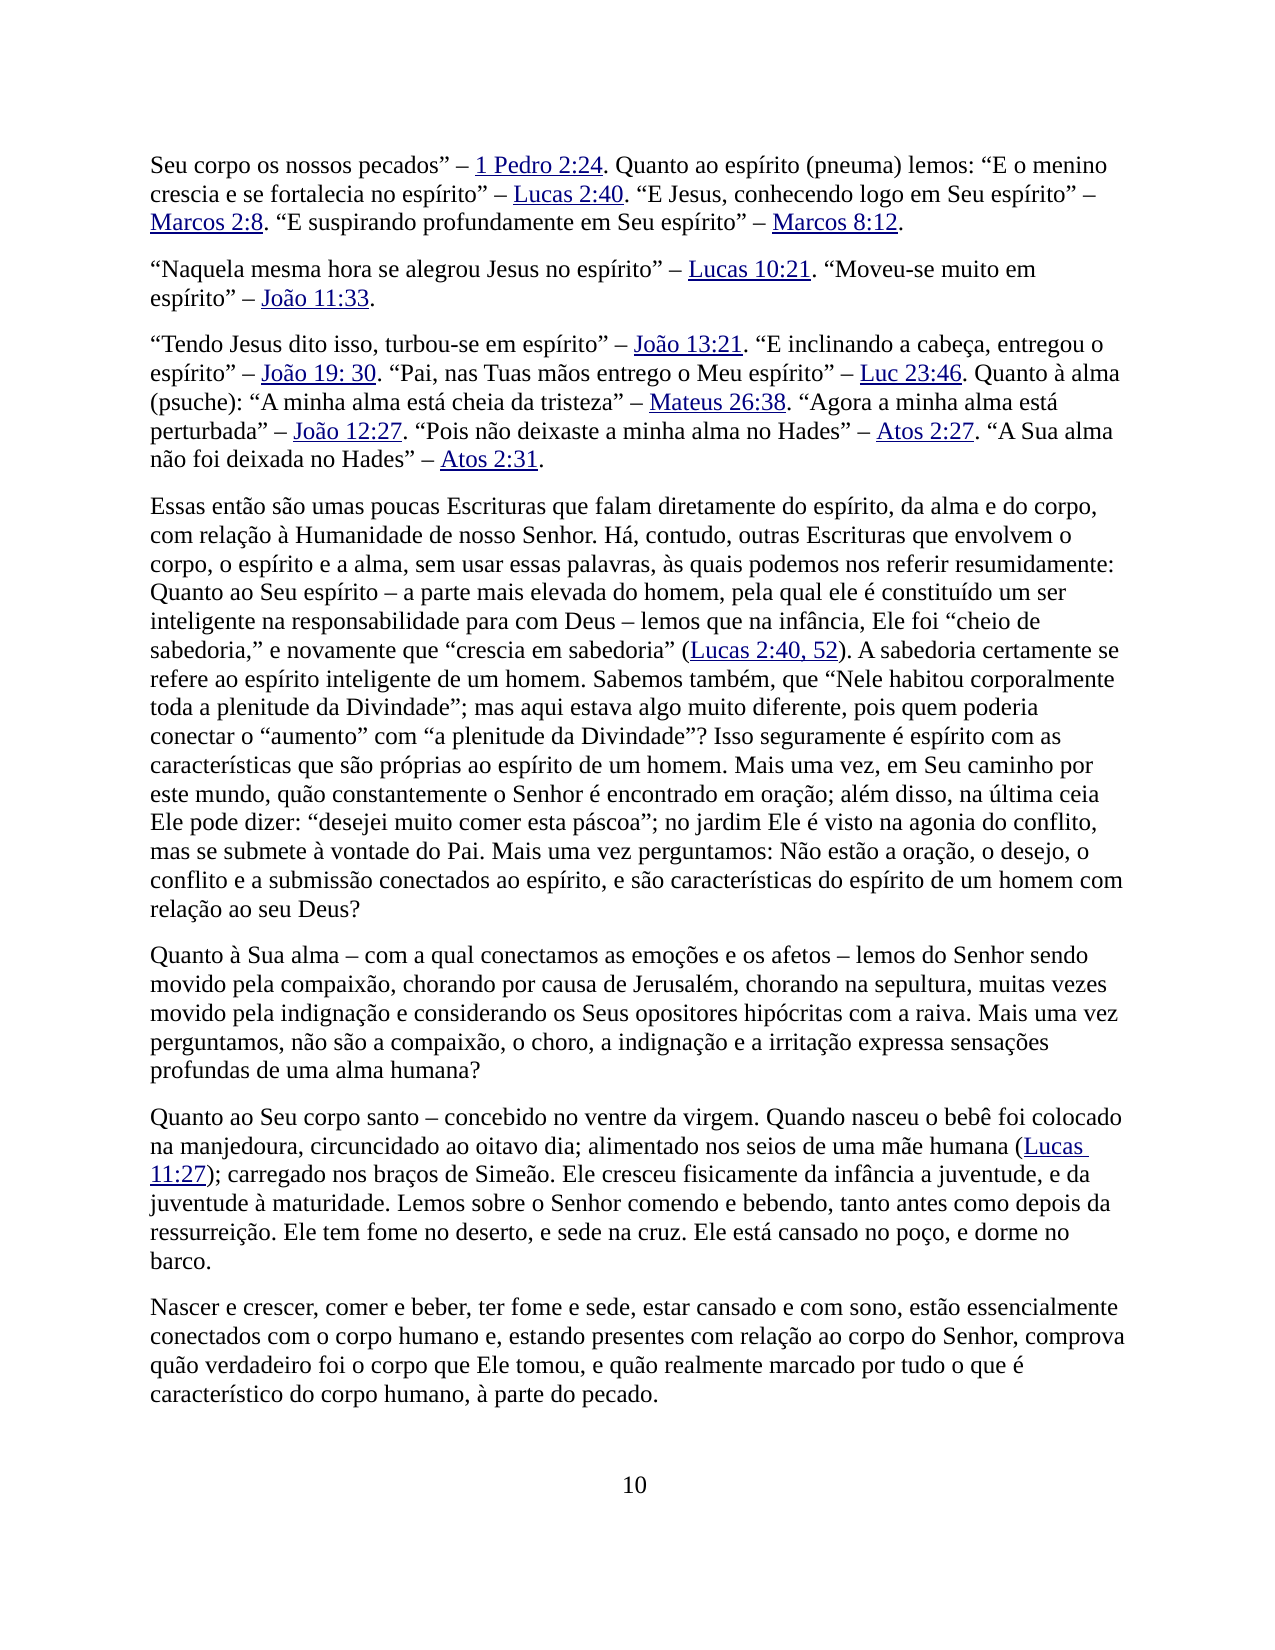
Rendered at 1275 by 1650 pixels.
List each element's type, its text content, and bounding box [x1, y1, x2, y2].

text Quanto ao Seu corpo santo – concebido no ventre da virgem. Quando nasceu o bebê foi colocado na manjedoura, circuncidado ao oitavo dia; alimentado nos seios de uma mãe humana (Lucas 11:27); carregado nos braços de Simeão. Ele cresceu fisicamente da infância a juventude, e da juventude à maturidade. Lemos sobre o Senhor comendo e bebendo, tanto antes como depois da ressurreição. Ele tem fome no deserto, e sede na cruz. Ele está cansado no poço, e dorme no barco. [150, 1102, 1125, 1274]
text “Tendo Jesus dito isso, turbou-se em espírito” – João 13:21. “E inclinando a cabeça, entregou o espírito” – João 19: 30. “Pai, nas Tuas mãos entrego o Meu espírito” – Luc 23:46. Quanto à alma (psuche): “A minha alma está cheia da tristeza” – Mateus 26:38. “Agora a minha alma está perturbada” – João 12:27. “Pois não deixaste a minha alma no Hades” – Atos 2:27. “A Sua alma não foi deixada no Hades” – Atos 2:31. [150, 329, 1125, 473]
text Nascer e crescer, comer e beber, ter fome e sede, estar cansado e com sono, estão essencialmente conectados com o corpo humano e, estando presentes com relação ao corpo do Senhor, comprova quão verdadeiro foi o corpo que Ele tomou, e quão realmente marcado por tudo o que é característico do corpo humano, à parte do pecado. [150, 1292, 1125, 1407]
text “Naquela mesma hora se alegrou Jesus no espírito” – Lucas 10:21. “Moveu-se muito em espírito” – João 11:33. [150, 254, 1125, 312]
text Quanto à Sua alma – com a qual conectamos as emoções e os afetos – lemos do Senhor sendo movido pela compaixão, chorando por causa de Jerusalém, chorando na sepultura, muitas vezes movido pela indignação e considerando os Seus opositores hipócritas com a raiva. Mais uma vez perguntamos, não são a compaixão, o choro, a indignação e a irritação expressa sensações profundas de uma alma humana? [150, 940, 1125, 1084]
text Seu corpo os nossos pecados” – 1 Pedro 2:24. Quanto ao espírito (pneuma) lemos: “E o menino crescia e se fortalecia no espírito” – Lucas 2:40. “E Jesus, conhecendo logo em Seu espírito” – Marcos 2:8. “E suspirando profundamente em Seu espírito” – Marcos 8:12. [150, 150, 1125, 236]
text Essas então são umas poucas Escrituras que falam diretamente do espírito, da alma e do corpo, com relação à Humanidade de nosso Senhor. Há, contudo, outras Escrituras que envolvem o corpo, o espírito e a alma, sem usar essas palavras, às quais podemos nos referir resumidamente: Quanto ao Seu espírito – a parte mais elevada do homem, pela qual ele é constituído um ser inteligente na responsabilidade para com Deus – lemos que na infância, Ele foi “cheio de sabedoria,” e novamente que “crescia em sabedoria” (Lucas 2:40, 52). A sabedoria certamente se refere ao espírito inteligente de um homem. Sabemos também, que “Nele habitou corporalmente toda a plenitude da Divindade”; mas aqui estava algo muito diferente, pois quem poderia conectar o “aumento” com “a plenitude da Divindade”? Isso seguramente é espírito com as características que são próprias ao espírito de um homem. Mais uma vez, em Seu caminho por este mundo, quão constantemente o Senhor é encontrado em oração; além disso, na última ceia Ele pode dizer: “desejei muito comer esta páscoa”; no jardim Ele é visto na agonia do conflito, mas se submete à vontade do Pai. Mais uma vez perguntamos: Não estão a oração, o desejo, o conflito e a submissão conectados ao espírito, e são características do espírito de um homem com relação ao seu Deus? [150, 491, 1125, 922]
